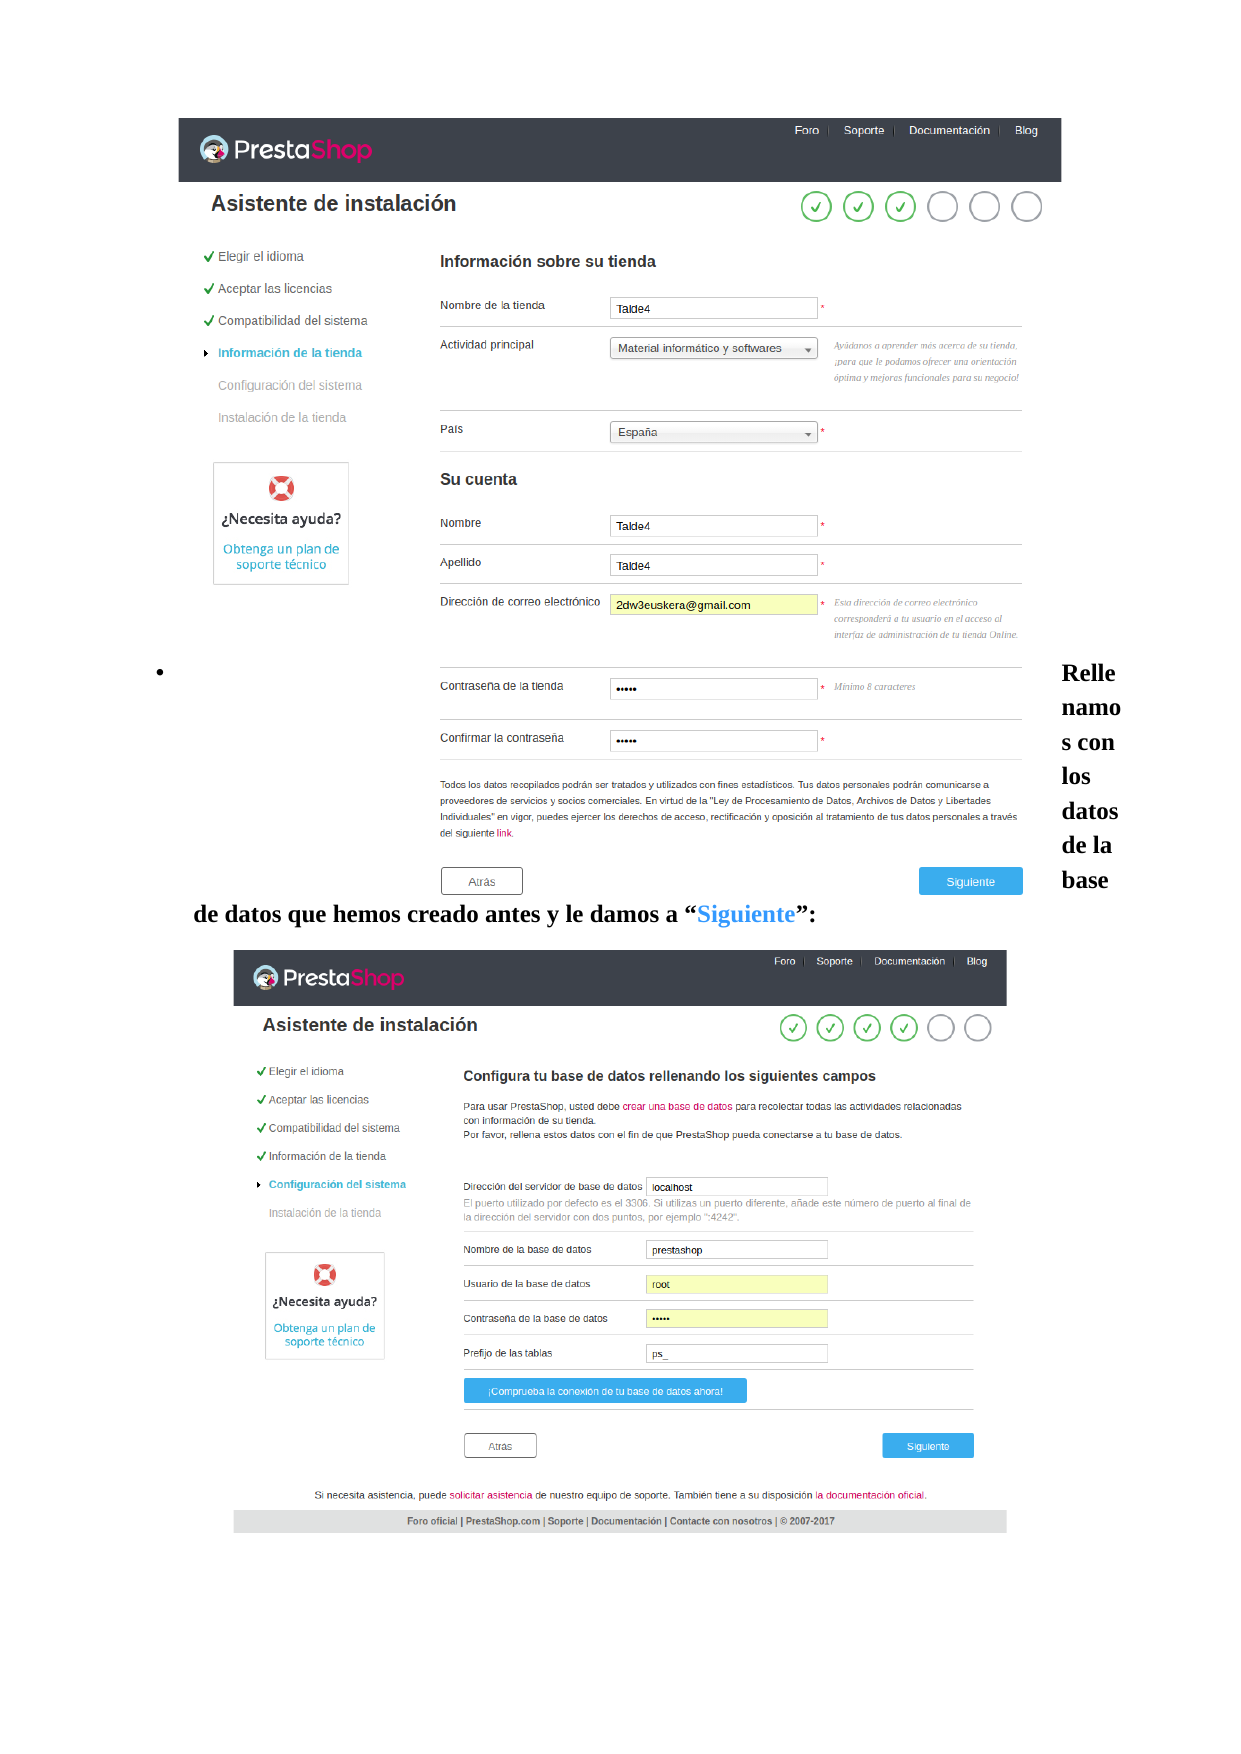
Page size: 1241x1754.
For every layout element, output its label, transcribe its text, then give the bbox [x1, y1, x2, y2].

picture [178, 118, 1062, 899]
picture [233, 950, 1007, 1533]
list Rellenamos con los datos de la base de datos que hemos creado antes y le damos a “Siguiente”: [156, 658, 1122, 928]
